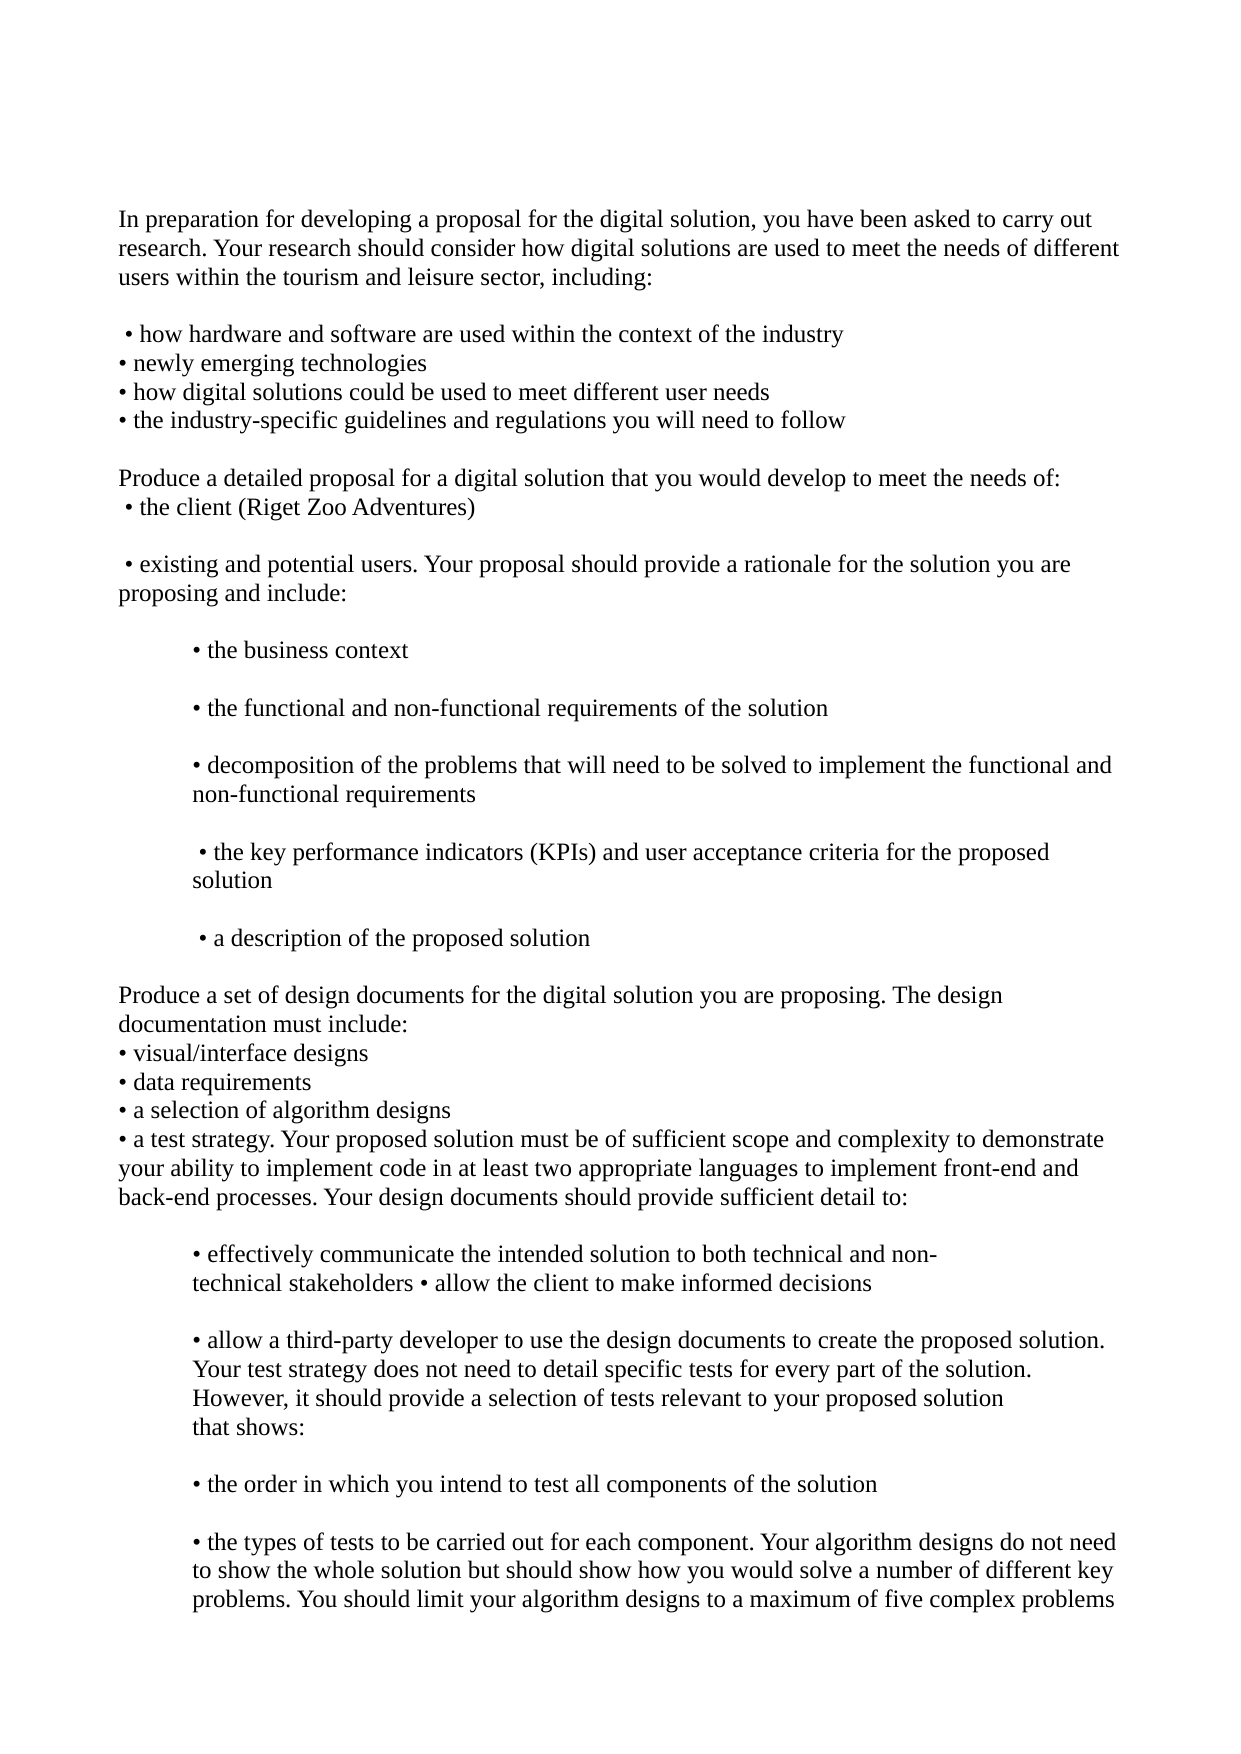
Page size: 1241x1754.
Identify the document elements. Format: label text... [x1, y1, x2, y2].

text • a test strategy. Your proposed solution must be of sufficient scope and complexity to demonstrate your ability to implement code in at least two appropriate languages to implement front-end and back-end processes. Your design documents should provide sufficient detail to: [118, 1124, 1122, 1211]
text • the business context [118, 636, 1122, 664]
text • how digital solutions could be used to meet different user needs [118, 377, 1122, 406]
text • the order in which you intend to test all components of the solution [118, 1469, 1122, 1498]
text • how hardware and software are used within the context of the industry [118, 319, 1122, 348]
text • visual/interface designs [118, 1038, 1122, 1067]
text • the key performance indicators (KPIs) and user acceptance criteria for the proposed solution [118, 837, 1122, 894]
text • newly emerging technologies [118, 348, 1122, 377]
text Produce a detailed proposal for a digital solution that you would develop to meet the needs of: [118, 463, 1122, 492]
text In preparation for developing a proposal for the digital solution, you have been asked to carry out research. Your research should consider how digital solutions are used to meet the needs of different users within the tourism and leisure sector, including: [118, 204, 1122, 291]
text • the client (Riget Zoo Adventures) [118, 492, 1122, 521]
text • data requirements [118, 1067, 1122, 1096]
text • allow a third-party developer to use the design documents to create the proposed solution. Your test strategy does not need to detail specific tests for every part of the solution. However, it should provide a selection of tests relevant to your proposed solution that shows: [118, 1326, 1122, 1441]
text Produce a set of design documents for the digital solution you are proposing. The design documentation must include: [118, 981, 1122, 1038]
text • the industry-specific guidelines and regulations you will need to follow [118, 406, 1122, 434]
text • a selection of algorithm designs [118, 1096, 1122, 1124]
text • effectively communicate the intended solution to both technical and non- technical stakeholders • allow the client to make informed decisions [118, 1239, 1122, 1297]
text • the types of tests to be carried out for each component. Your algorithm designs do not need to show the whole solution but should show how you would solve a number of different key problems. You should limit your algorithm designs to a maximum of five complex problems [118, 1527, 1122, 1613]
text • a description of the proposed solution [118, 923, 1122, 952]
text • the functional and non-functional requirements of the solution [118, 693, 1122, 722]
text • existing and potential users. Your proposal should provide a rationale for the solution you are proposing and include: [118, 549, 1122, 607]
text • decomposition of the problems that will need to be solved to implement the functional and non-functional requirements [118, 751, 1122, 808]
